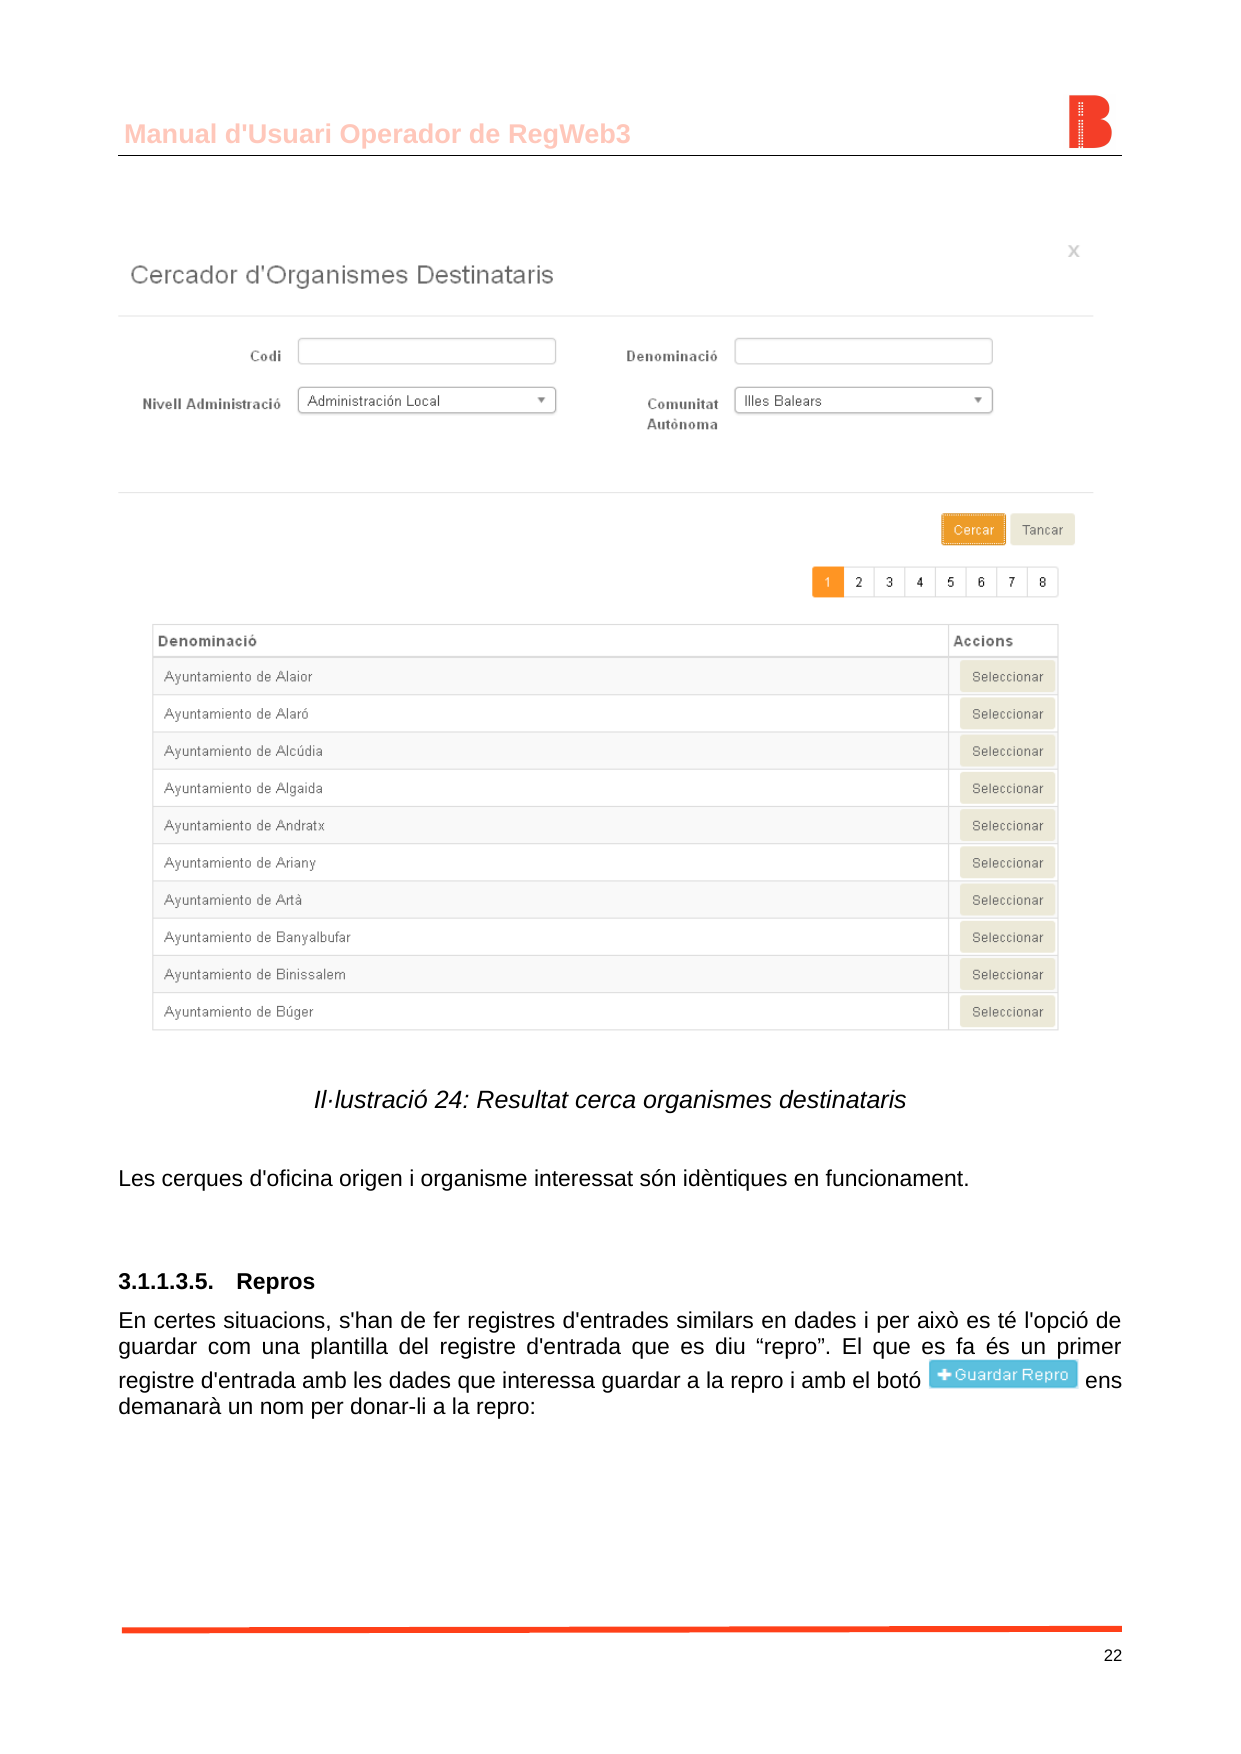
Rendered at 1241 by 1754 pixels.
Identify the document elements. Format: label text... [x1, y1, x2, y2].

picture [928, 1359, 1079, 1389]
text Les cerques d'oficina origen i organisme interessat són idèntiques en funcionament. [118, 1165, 1122, 1192]
text En certes situacions, s'han de fer registres d'entrades similars en dades i per això es té l'opció de guardar com una plantilla del registre d'entrada que es diu “repro”. El que es fa és un primer registre d'entrada amb les dades que interessa guardar a la repro i amb el botó ens demanarà un nom per donar-li a la repro: [118, 1307, 1122, 1419]
picture [118, 228, 1094, 1086]
subtitle Repros [118, 1268, 1122, 1294]
picture [1063, 94, 1117, 150]
text Il·lustració 24: Resultat cerca organismes destinataris [118, 228, 1105, 1114]
